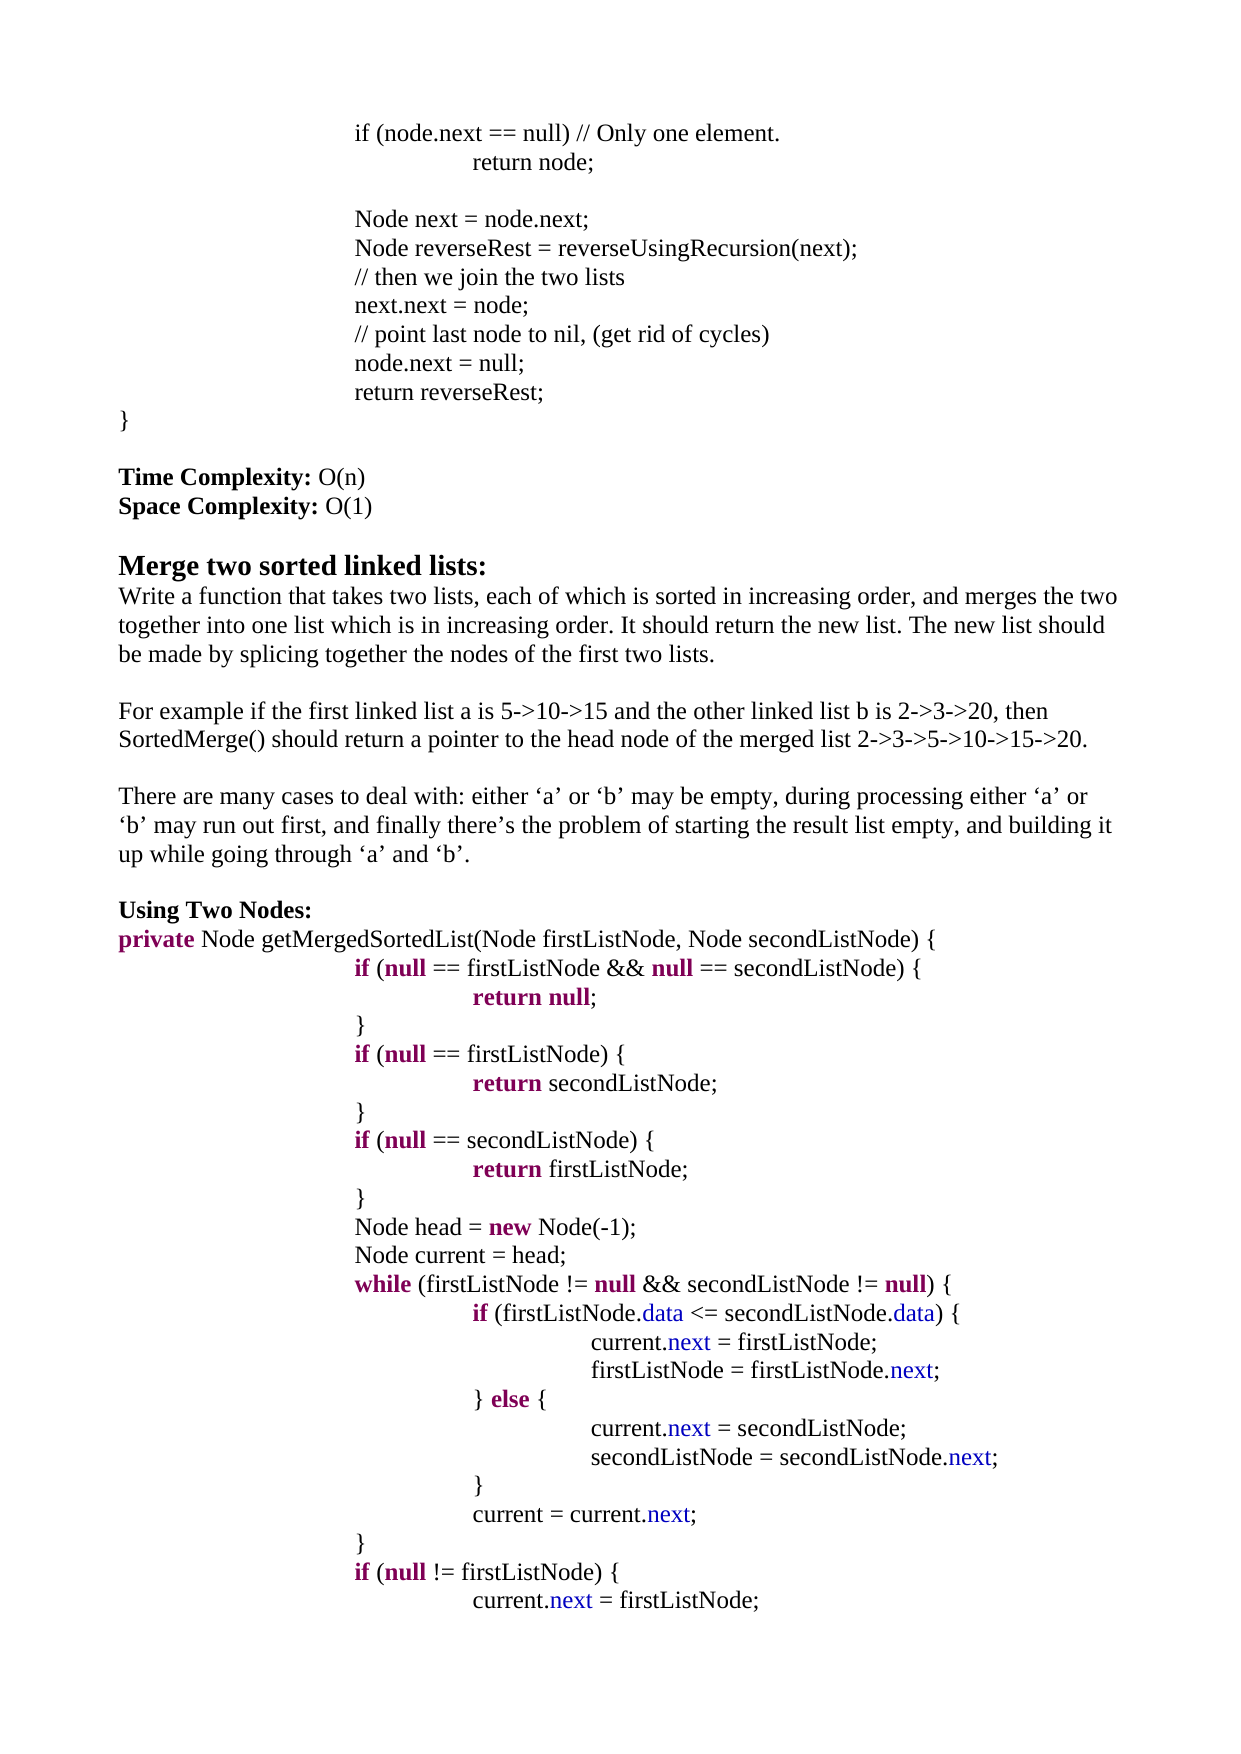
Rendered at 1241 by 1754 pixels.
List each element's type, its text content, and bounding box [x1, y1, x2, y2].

text if (null != firstListNode) { [118, 1557, 1122, 1586]
text Using Two Nodes: [118, 896, 1122, 924]
text if (firstListNode.data <= secondListNode.data) { [118, 1298, 1122, 1327]
text node.next = null; [118, 348, 1122, 377]
text Node current = head; [118, 1241, 1122, 1269]
text current.next = firstListNode; [118, 1327, 1122, 1356]
text There are many cases to deal with: either ‘a’ or ‘b’ may be empty, during processing either ‘a’ or ‘b’ may run out first, and finally there’s the problem of starting the result list empty, and building it up while going through ‘a’ and ‘b’. [118, 781, 1122, 867]
text next.next = node; [118, 291, 1122, 319]
text if (node.next == null) // Only one element. [118, 118, 1122, 147]
text Node reverseRest = reverseUsingRecursion(next); [118, 233, 1122, 262]
text if (null == firstListNode) { [118, 1039, 1122, 1068]
text } [118, 1183, 1122, 1212]
text while (firstListNode != null && secondListNode != null) { [118, 1269, 1122, 1298]
text firstListNode = firstListNode.next; [118, 1356, 1122, 1384]
text return null; [118, 982, 1122, 1011]
text return node; [118, 147, 1122, 176]
text if (null == firstListNode && null == secondListNode) { [118, 953, 1122, 982]
text secondListNode = secondListNode.next; [118, 1442, 1122, 1471]
text For example if the first linked list a is 5->10->15 and the other linked list b is 2->3->20, then SortedMerge() should return a pointer to the head node of the merged list 2->3->5->10->15->20. [118, 696, 1122, 753]
text Time Complexity: O(n) Space Complexity: O(1) [118, 462, 1122, 520]
text current.next = firstListNode; [118, 1586, 1122, 1614]
text } [118, 1011, 1122, 1039]
text Node head = new Node(-1); [118, 1212, 1122, 1241]
text Write a function that takes two lists, each of which is sorted in increasing order, and merges the two together into one list which is in increasing order. It should return the new list. The new list should be made by splicing together the nodes of the first two lists. [118, 581, 1122, 668]
text current = current.next; [118, 1499, 1122, 1528]
text // point last node to nil, (get rid of cycles) [118, 319, 1122, 348]
text Merge two sorted linked lists: [118, 548, 1122, 581]
text return firstListNode; [118, 1154, 1122, 1183]
text return secondListNode; [118, 1068, 1122, 1097]
text } else { [118, 1384, 1122, 1413]
text private Node getMergedSortedList(Node firstListNode, Node secondListNode) { [118, 924, 1122, 953]
text if (null == secondListNode) { [118, 1126, 1122, 1154]
text } [118, 1528, 1122, 1557]
text current.next = secondListNode; [118, 1413, 1122, 1442]
text return reverseRest; [118, 377, 1122, 406]
text // then we join the two lists [118, 262, 1122, 291]
text } [118, 1097, 1122, 1126]
text Node next = node.next; [118, 204, 1122, 233]
text } [118, 406, 1122, 434]
text } [118, 1471, 1122, 1499]
